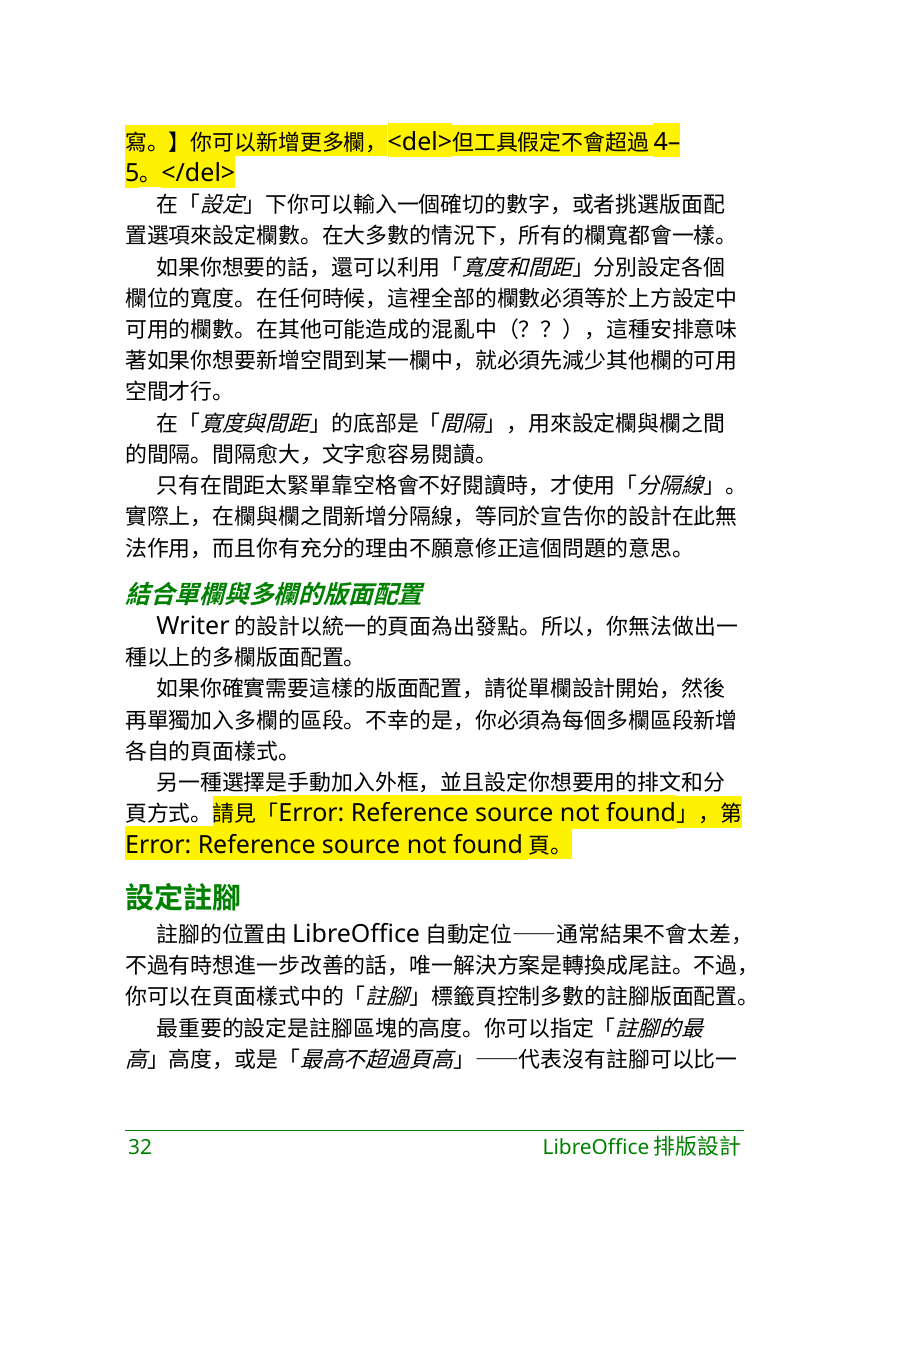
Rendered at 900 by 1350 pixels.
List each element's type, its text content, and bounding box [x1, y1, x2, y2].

text 只有在間距太緊單靠空格會不好閱讀時，才使用「分隔線」。實際上，在欄與欄之間新增分隔線，等同於宣告你的設計在此無法作用，而且你有充分的理由不願意修正這個問題的意思。 [125, 469, 744, 562]
subtitle 結合單欄與多欄的版面配置 [125, 578, 744, 609]
text 最重要的設定是註腳區塊的高度。你可以指定「註腳的最高」高度，或是「最高不超過頁高」——代表沒有註腳可以比一 [125, 1011, 744, 1073]
text Writer的設計以統一的頁面為出發點。所以，你無法做出一種以上的多欄版面配置。 [125, 609, 744, 672]
text 如果你想要的話，還可以利用「寬度和間距」分別設定各個欄位的寬度。在任何時候，這裡全部的欄數必須等於上方設定中可用的欄數。在其他可能造成的混亂中（？？），這種安排意味著如果你想要新增空間到某一欄中，就必須先減少其他欄的可用空間才行。 [125, 250, 744, 406]
text 寫。】你可以新增更多欄，<del>但工具假定不會超過4–5。</del> [125, 125, 744, 187]
subtitle 設定註腳 [125, 875, 744, 917]
text 如果你確實需要這樣的版面配置，請從單欄設計開始，然後再單獨加入多欄的區段。不幸的是，你必須為每個多欄區段新增各自的頁面樣式。 [125, 672, 744, 766]
text 註腳的位置由LibreOffice自動定位——通常結果不會太差，不過有時想進一步改善的話，唯一解決方案是轉換成尾註。不過，你可以在頁面樣式中的「註腳」標籤頁控制多數的註腳版面配置。 [125, 917, 744, 1011]
text 另一種選擇是手動加入外框，並且設定你想要用的排文和分頁方式。請見「錯誤：找不到參照來源」，第錯誤：找不到參照來源頁。 [125, 766, 744, 859]
text 在「設定」下你可以輸入一個確切的數字，或者挑選版面配置選項來設定欄數。在大多數的情況下，所有的欄寬都會一樣。 [125, 187, 744, 250]
text 在「寬度與間距」的底部是「間隔」，用來設定欄與欄之間的間隔。間隔愈大，文字愈容易閱讀。 [125, 406, 744, 469]
